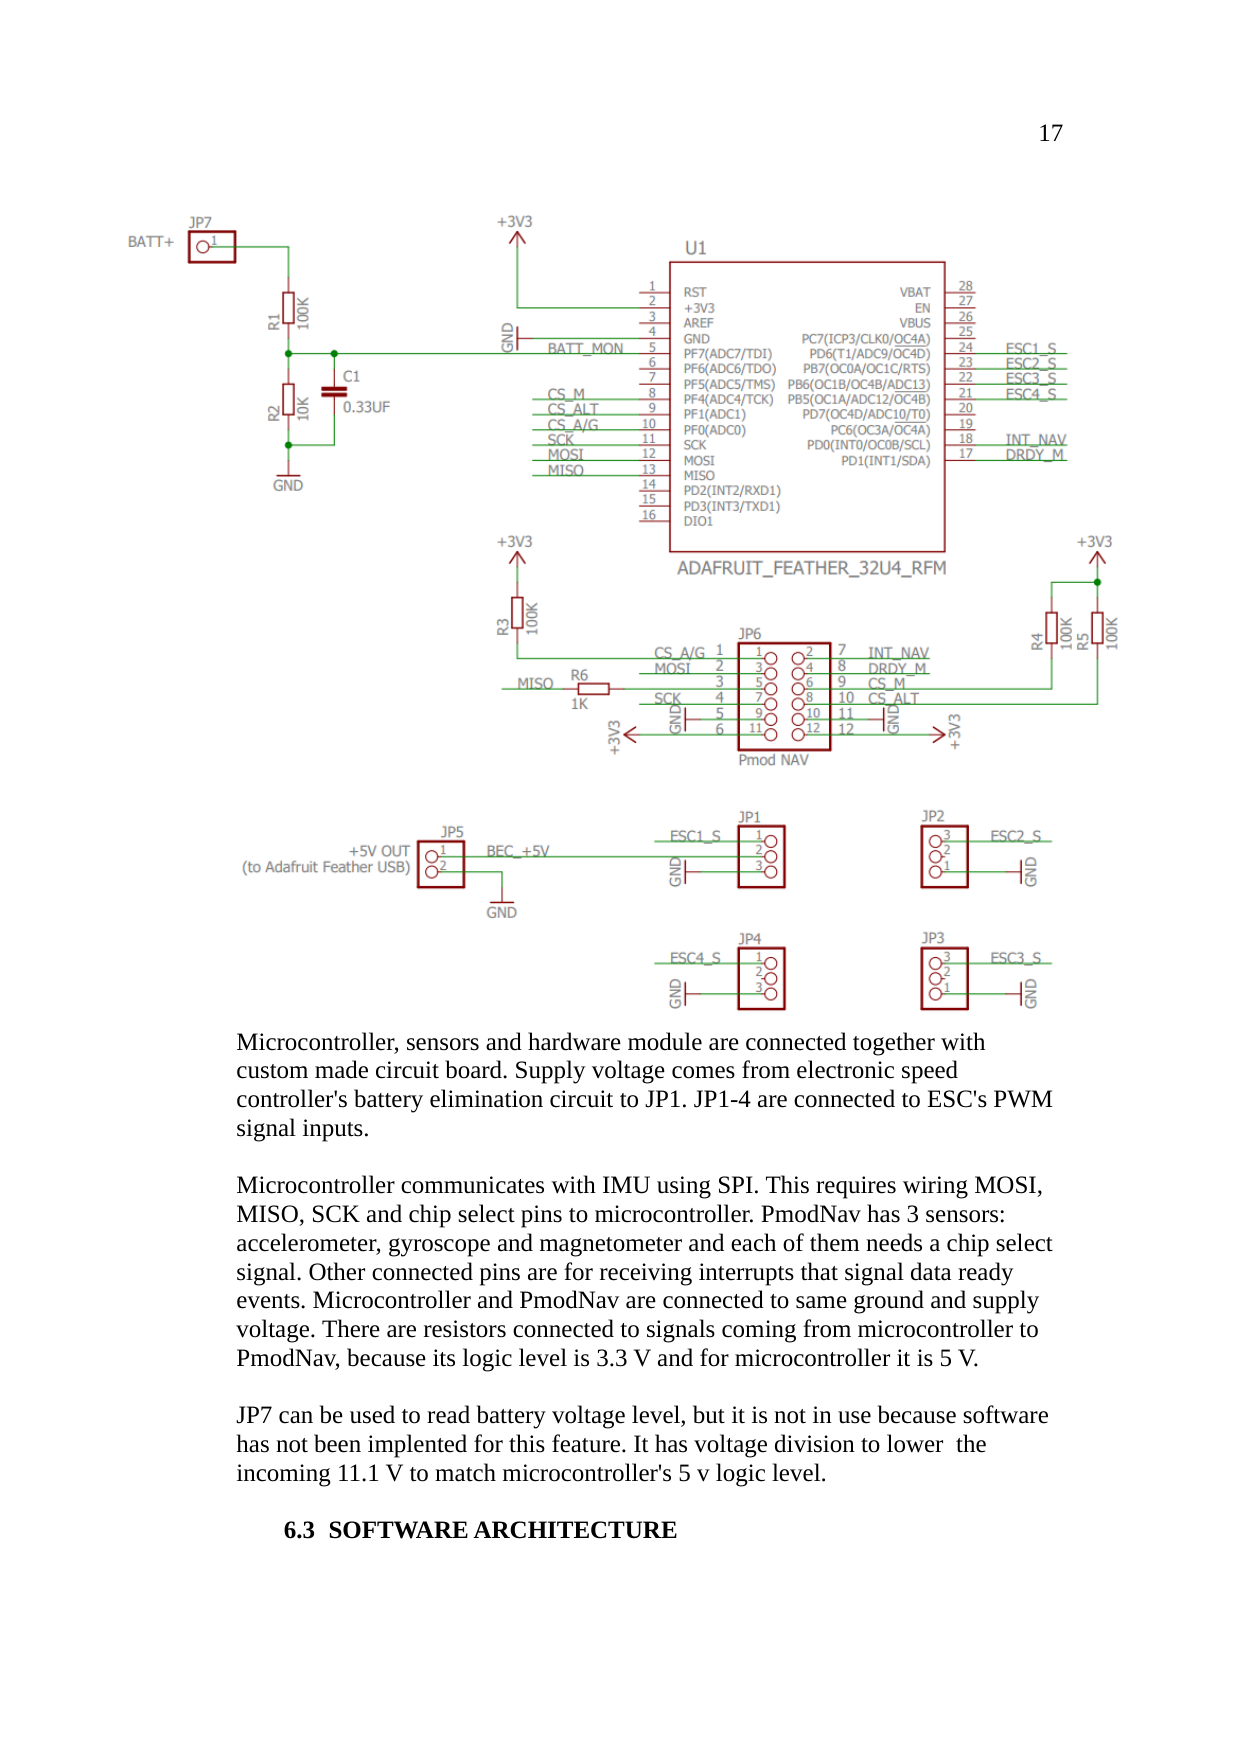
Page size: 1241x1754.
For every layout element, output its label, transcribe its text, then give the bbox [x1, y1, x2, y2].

text JP7 can be used to read battery voltage level, but it is not in use because software has not been implented for this feature. It has voltage division to lower the incoming 11.1 V to match microcontroller's 5 v logic level. [236, 1400, 1063, 1487]
text Microcontroller communicates with IMU using SPI. This requires wiring MOSI, MISO, SCK and chip select pins to microcontroller. PmodNav has 3 sensors: accelerometer, gyroscope and magnetometer and each of them needs a chip select signal. Other connected pins are for receiving interrupts that signal data ready events. Microcontroller and PmodNav are connected to same ground and supply voltage. There are resistors connected to signals coming from microcontroller to PmodNav, because its logic level is 3.3 V and for microcontroller it is 5 V. [236, 1170, 1063, 1372]
picture [123, 194, 1128, 1027]
text [236, 177, 1063, 194]
subtitle Software Architecture [283, 1515, 1063, 1544]
text Microcontroller, sensors and hardware module are connected together with custom made circuit board. Supply voltage comes from electronic speed controller's battery elimination circuit to JP1. JP1-4 are connected to ESC's PWM signal inputs. [236, 1027, 1063, 1142]
